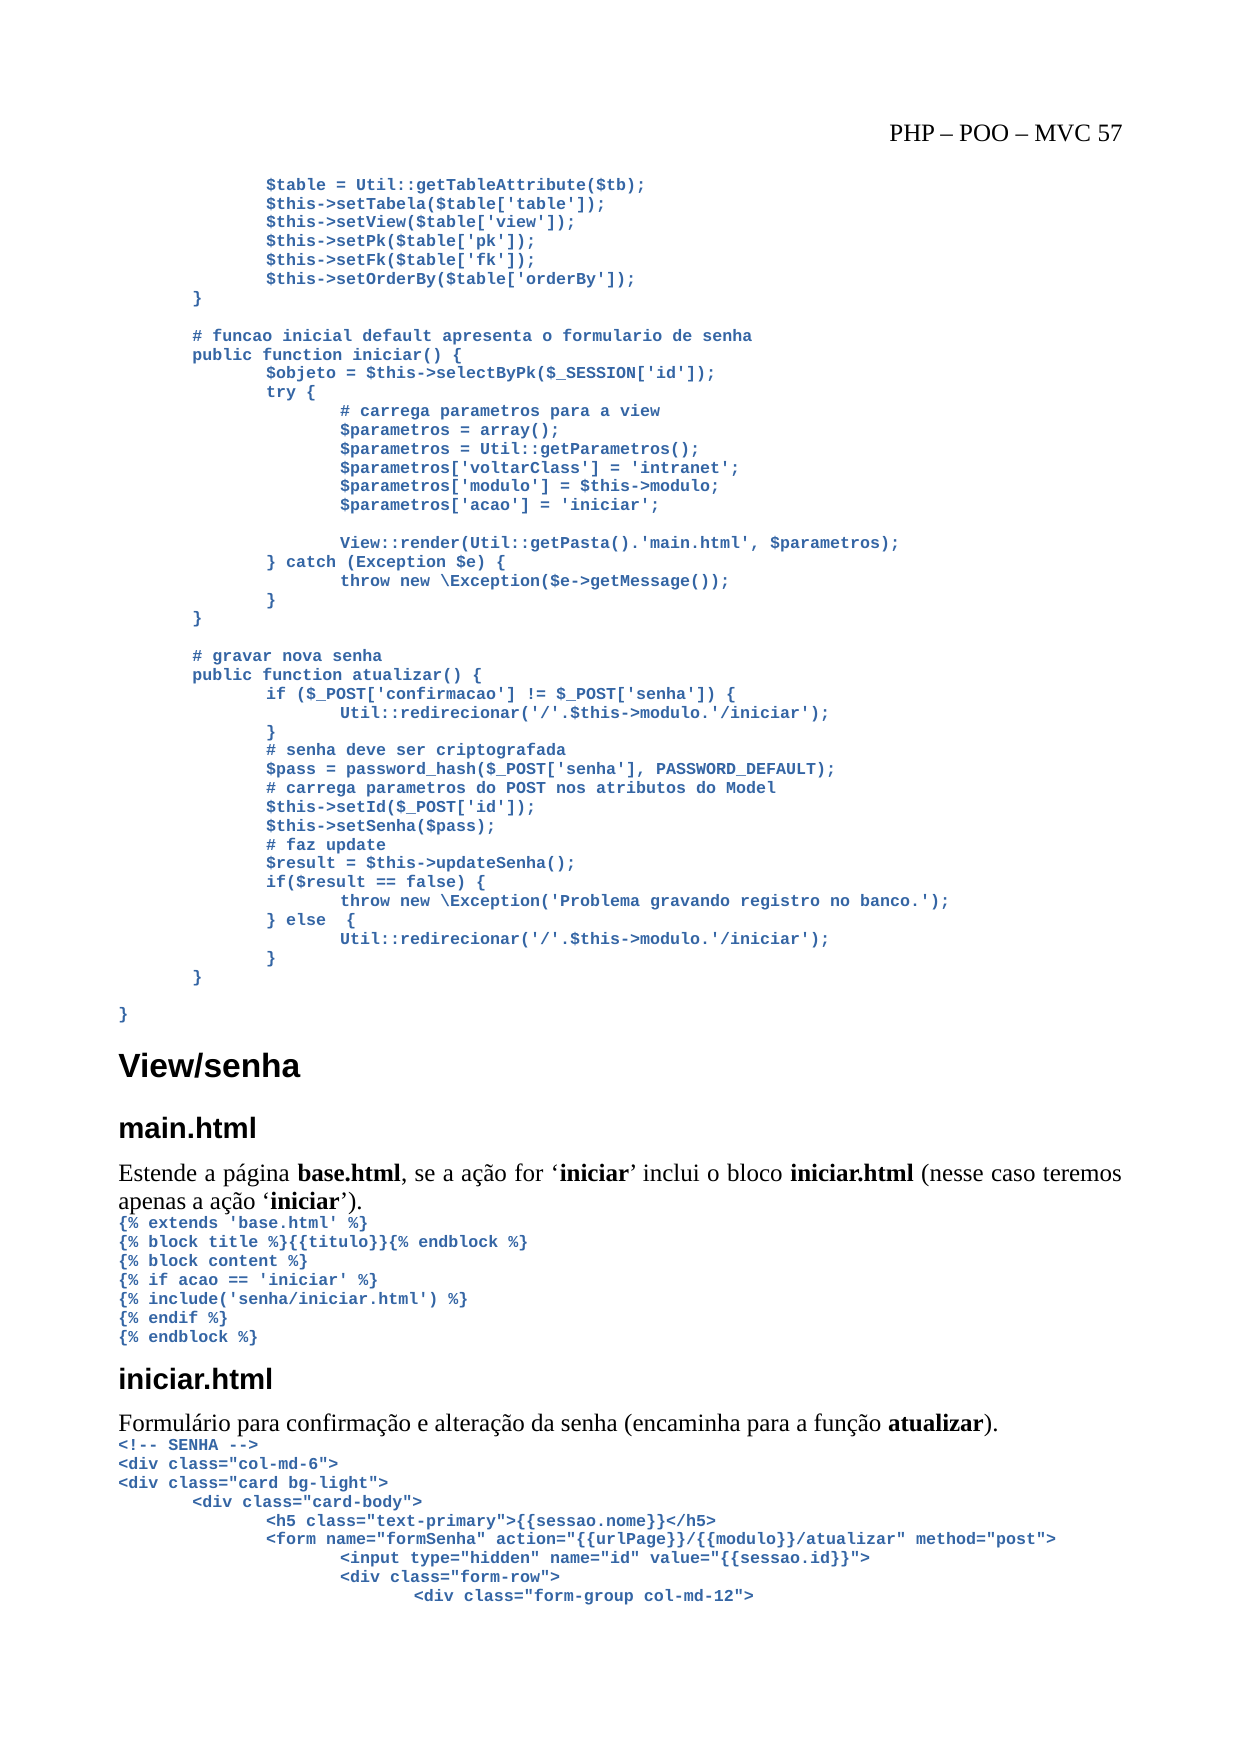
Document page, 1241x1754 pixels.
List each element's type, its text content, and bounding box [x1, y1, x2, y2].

text {% endif %} [118, 1309, 1122, 1328]
text } catch (Exception $e) { [118, 553, 1122, 572]
text } [118, 289, 1122, 308]
text throw new \Exception('Problema gravando registro no banco.'); [118, 893, 1122, 912]
text # carrega parametros para a view [118, 403, 1122, 421]
text $parametros = Util::getParametros(); [118, 440, 1122, 459]
text $table = Util::getTableAttribute($tb); [118, 176, 1122, 195]
text {% block title %}{{titulo}}{% endblock %} [118, 1234, 1122, 1253]
text $result = $this->updateSenha(); [118, 855, 1122, 874]
text <input type="hidden" name="id" value="{{sessao.id}}"> [118, 1550, 1122, 1569]
text # faz update [118, 836, 1122, 855]
text } [118, 949, 1122, 968]
text View::render(Util::getPasta().'main.html', $parametros); [118, 534, 1122, 553]
text $this->setTabela($table['table']); [118, 195, 1122, 214]
text {% extends 'base.html' %} [118, 1215, 1122, 1234]
text # carrega parametros do POST nos atributos do Model [118, 780, 1122, 798]
text $this->setSenha($pass); [118, 817, 1122, 836]
text <div class="card-body"> [118, 1493, 1122, 1512]
text <!-- SENHA --> [118, 1437, 1122, 1456]
text $objeto = $this->selectByPk($_SESSION['id']); [118, 365, 1122, 384]
text {% if acao == 'iniciar' %} [118, 1272, 1122, 1291]
text {% include('senha/iniciar.html') %} [118, 1291, 1122, 1309]
text } else { [118, 912, 1122, 931]
text Util::redirecionar('/'.$this->modulo.'/iniciar'); [118, 931, 1122, 949]
text } [118, 1006, 1122, 1025]
text throw new \Exception($e->getMessage()); [118, 572, 1122, 591]
text Formulário para confirmação e alteração da senha (encaminha para a função atualizar). [118, 1408, 1122, 1437]
text $this->setPk($table['pk']); [118, 233, 1122, 252]
subtitle main.html [118, 1111, 1122, 1145]
text if($result == false) { [118, 874, 1122, 893]
subtitle View/senha [118, 1046, 1122, 1084]
text public function atualizar() { [118, 667, 1122, 685]
text <h5 class="text-primary">{{sessao.nome}}</h5> [118, 1512, 1122, 1531]
text } [118, 591, 1122, 610]
text <div class="card bg-light"> [118, 1474, 1122, 1493]
text # gravar nova senha [118, 648, 1122, 667]
text $parametros['acao'] = 'iniciar'; [118, 497, 1122, 516]
text {% endblock %} [118, 1328, 1122, 1347]
text $this->setFk($table['fk']); [118, 252, 1122, 271]
text $parametros['modulo'] = $this->modulo; [118, 478, 1122, 497]
text } [118, 968, 1122, 987]
text # senha deve ser criptografada [118, 742, 1122, 761]
text $this->setOrderBy($table['orderBy']); [118, 271, 1122, 289]
text $this->setView($table['view']); [118, 214, 1122, 233]
text <div class="form-group col-md-12"> [118, 1587, 1122, 1606]
text $parametros['voltarClass'] = 'intranet'; [118, 459, 1122, 478]
text $this->setId($_POST['id']); [118, 798, 1122, 817]
text public function iniciar() { [118, 346, 1122, 365]
text # funcao inicial default apresenta o formulario de senha [118, 327, 1122, 346]
text } [118, 610, 1122, 629]
text <form name="formSenha" action="{{urlPage}}/{{modulo}}/atualizar" method="post"> [118, 1531, 1122, 1550]
subtitle iniciar.html [118, 1362, 1122, 1395]
text $parametros = array(); [118, 421, 1122, 440]
text Util::redirecionar('/'.$this->modulo.'/iniciar'); [118, 704, 1122, 723]
text Estende a página base.html, se a ação for ‘iniciar’ inclui o bloco iniciar.html (nesse caso teremos apenas a ação ‘iniciar’). [118, 1158, 1122, 1215]
text if ($_POST['confirmacao'] != $_POST['senha']) { [118, 685, 1122, 704]
text <div class="col-md-6"> [118, 1456, 1122, 1474]
text $pass = password_hash($_POST['senha'], PASSWORD_DEFAULT); [118, 761, 1122, 780]
text try { [118, 384, 1122, 403]
text } [118, 723, 1122, 742]
text {% block content %} [118, 1253, 1122, 1272]
text <div class="form-row"> [118, 1569, 1122, 1587]
